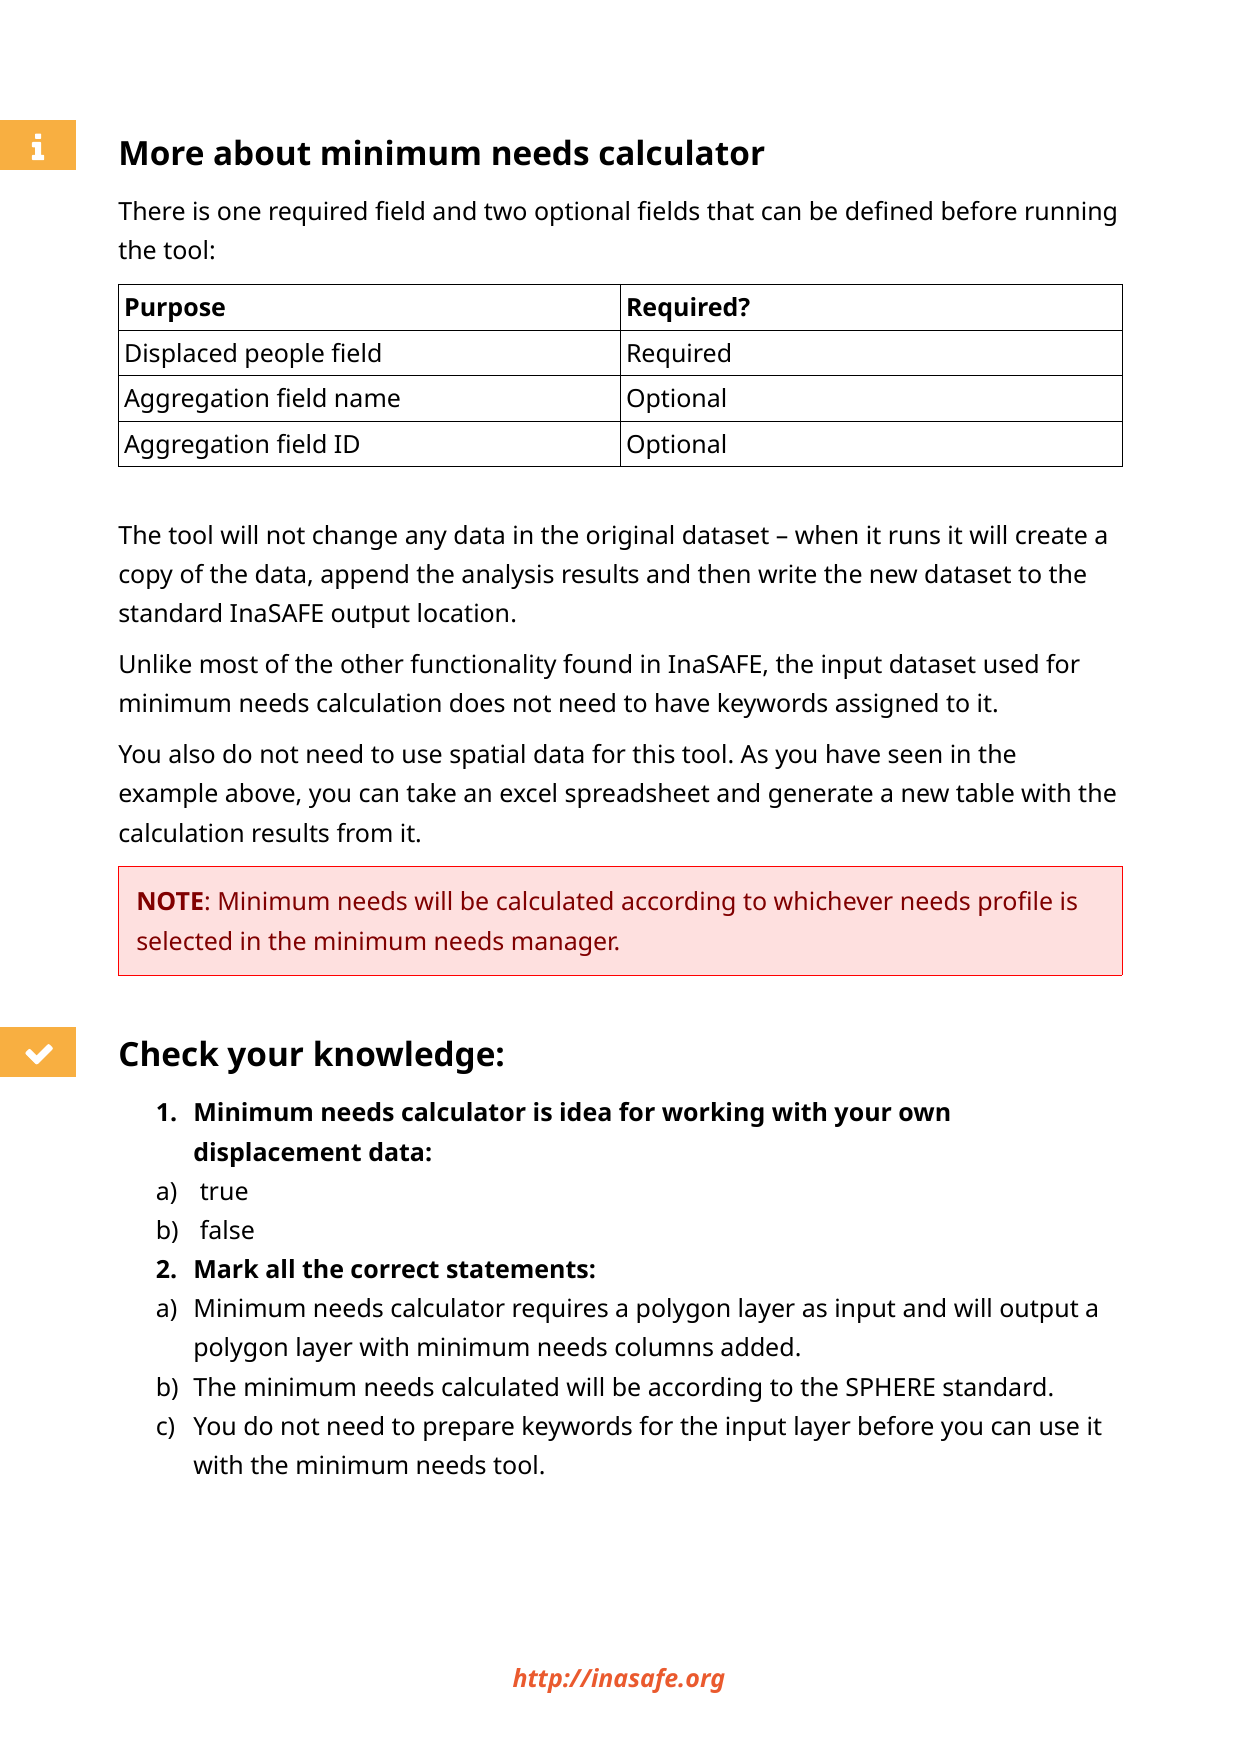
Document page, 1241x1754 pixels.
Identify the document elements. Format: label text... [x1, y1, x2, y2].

table_header Purpose [119, 285, 620, 329]
list Minimum needs calculator is idea for working with your own displacement data: [156, 1095, 1122, 1168]
table_cell Optional [621, 376, 1122, 421]
table_cell Optional [621, 422, 1122, 466]
text Unlike most of the other functionality found in InaSAFE, the input dataset used for minimum needs calculation does not need to have keywords assigned to it. [118, 647, 1122, 720]
list You do not need to prepare keywords for the input layer before you can use it with the minimum needs tool. [156, 1408, 1122, 1482]
list false [156, 1212, 1122, 1247]
text The tool will not change any data in the original dataset – when it runs it will create a copy of the data, append the analysis results and then write the new dataset to the standard InaSAFE output location. [118, 517, 1122, 630]
list true [156, 1173, 1122, 1207]
subtitle More about minimum needs calculator [118, 130, 1122, 175]
subtitle Check your knowledge: [118, 1031, 1122, 1076]
table_cell Aggregation field name [119, 376, 620, 421]
text There is one required field and two optional fields that can be defined before running the tool: [118, 194, 1122, 267]
table_cell Required [621, 331, 1122, 375]
list Minimum needs calculator requires a polygon layer as input and will output a polygon layer with minimum needs columns added. [156, 1291, 1122, 1364]
table_header Required? [621, 285, 1122, 329]
table_cell Aggregation field ID [119, 422, 620, 466]
text You also do not need to use spatial data for this tool. As you have seen in the example above, you can take an excel spreadsheet and generate a new table with the calculation results from it. [118, 737, 1122, 849]
list The minimum needs calculated will be according to the SPHERE standard. [156, 1369, 1122, 1403]
text NOTE: Minimum needs will be calculated according to whichever needs profile is selected in the minimum needs manager. [119, 867, 1122, 975]
table_cell Displaced people field [119, 331, 620, 375]
list Mark all the correct statements: [156, 1252, 1122, 1286]
